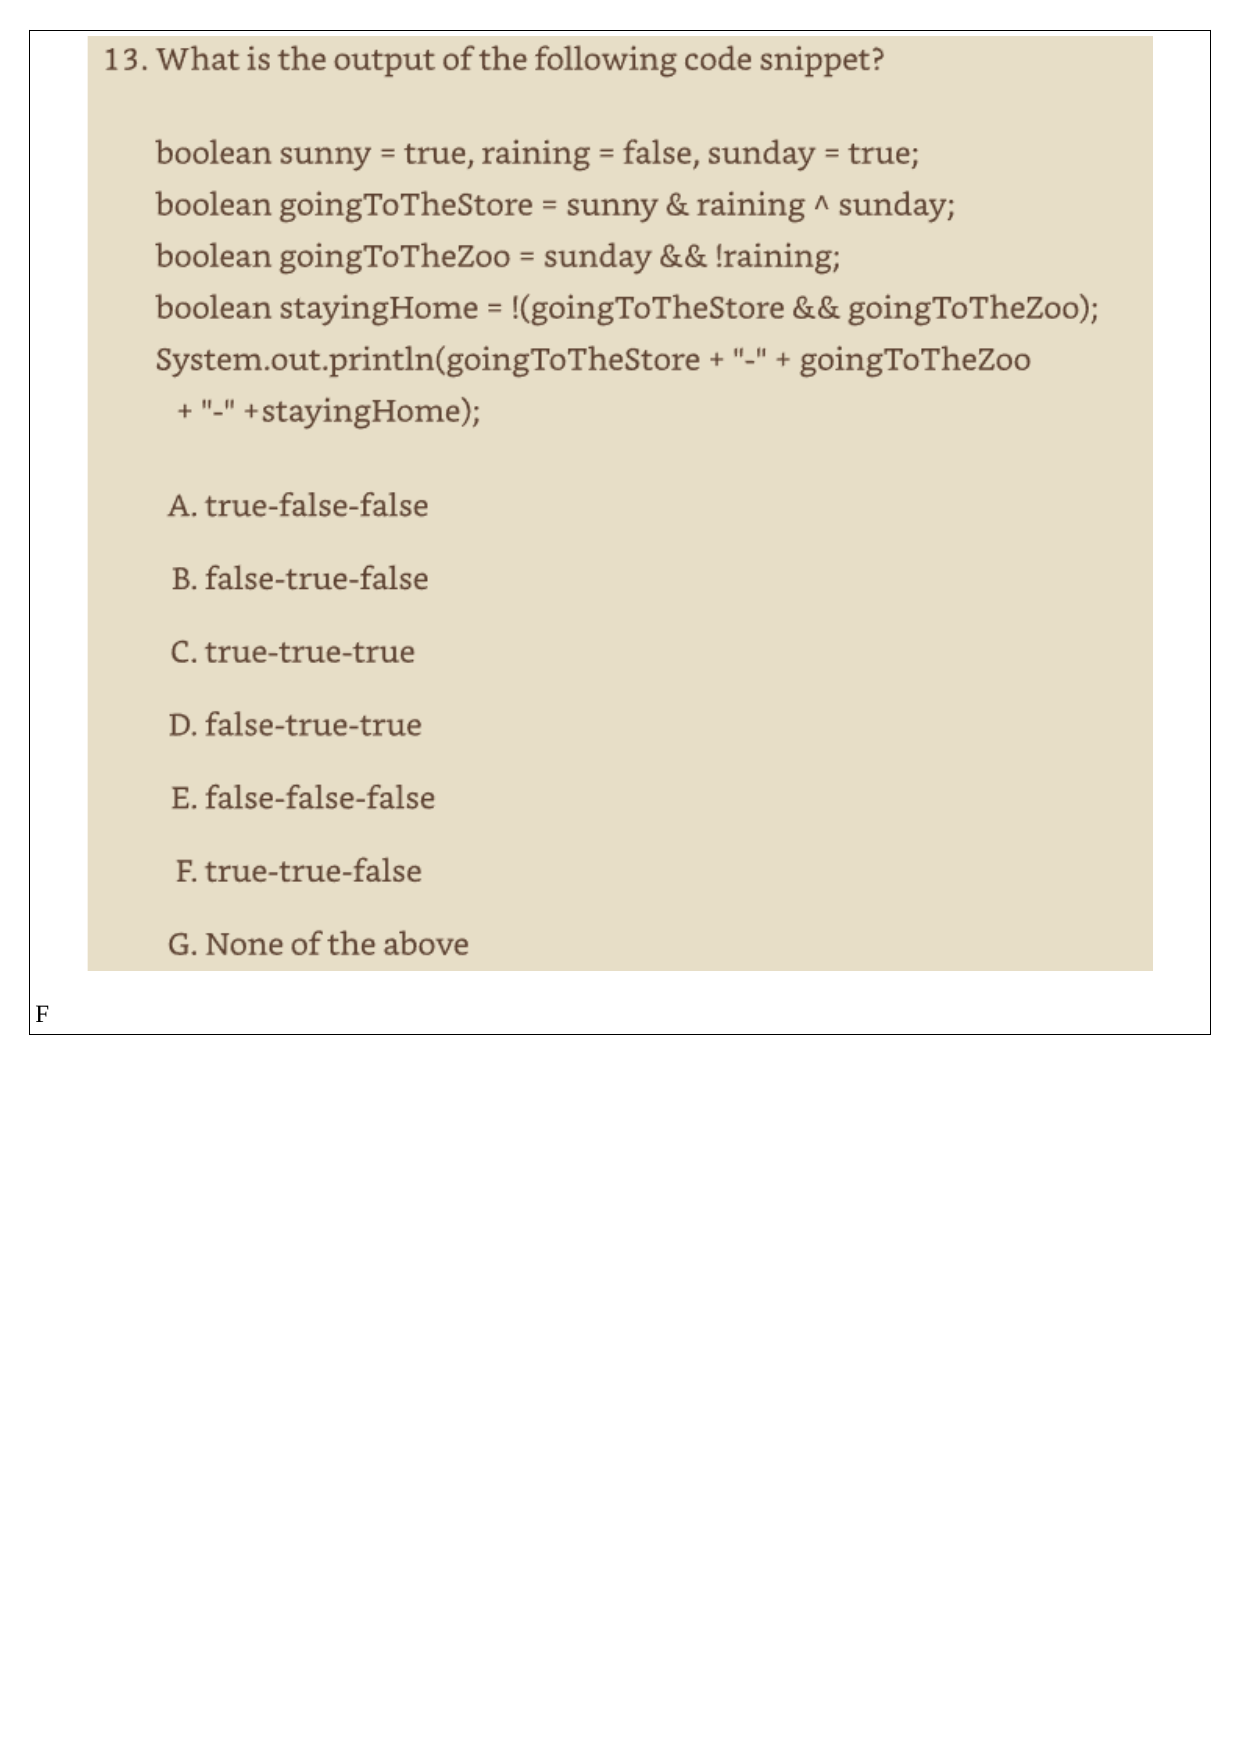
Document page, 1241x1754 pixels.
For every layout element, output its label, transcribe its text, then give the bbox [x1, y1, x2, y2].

table_cell F [30, 31, 1210, 1034]
picture [87, 36, 1153, 971]
